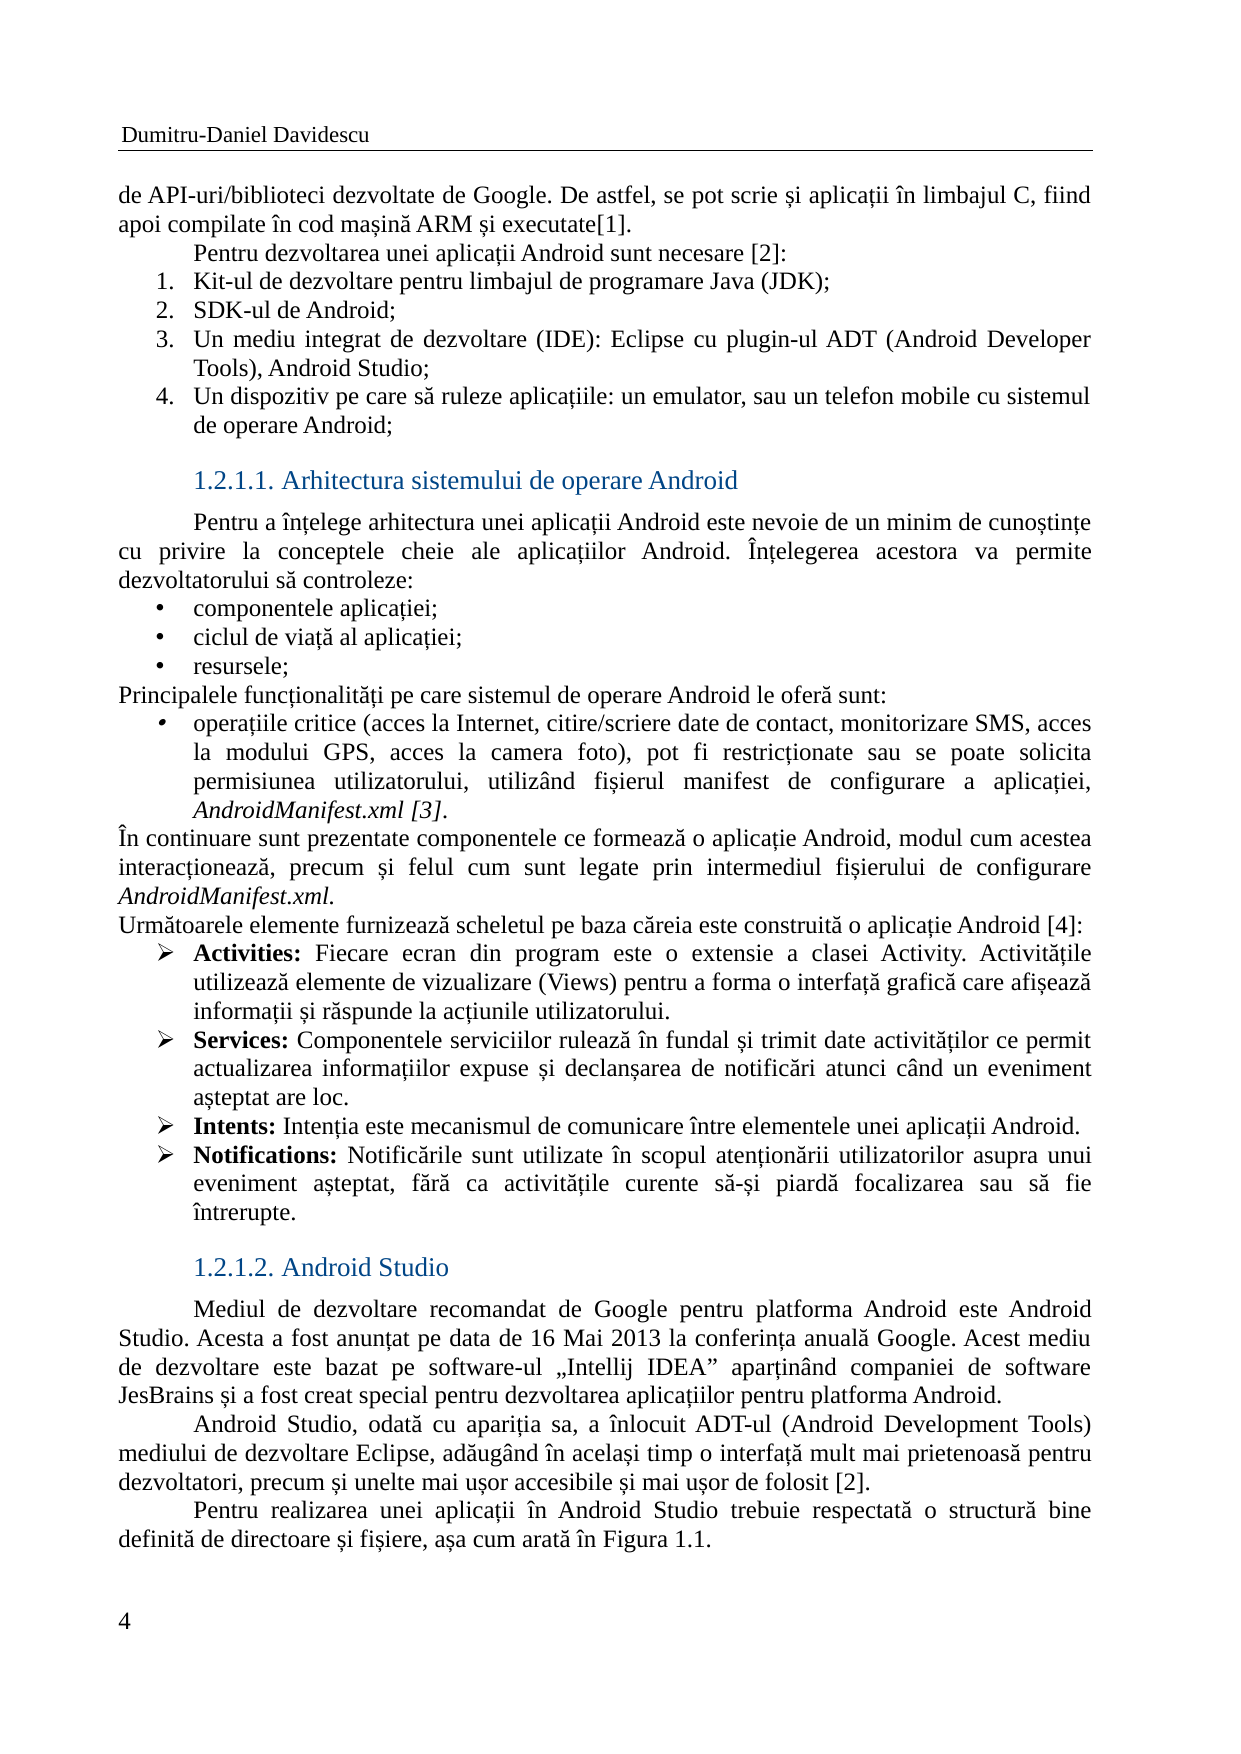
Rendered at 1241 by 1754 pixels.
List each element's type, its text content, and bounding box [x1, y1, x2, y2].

text Următoarele elemente furnizează scheletul pe baza căreia este construită o aplicație Android [4]: [118, 910, 1093, 938]
list Un mediu integrat de dezvoltare (IDE): Eclipse cu plugin-ul ADT (Android Developer Tools), Android Studio; [156, 324, 1093, 381]
text Mediul de dezvoltare recomandat de Google pentru platforma Android este Android Studio. Acesta a fost anunțat pe data de 16 Mai 2013 la conferința anuală Google. Acest mediu de dezvoltare este bazat pe software-ul „Intellij IDEA” aparținând companiei de software JesBrains și a fost creat special pentru dezvoltarea aplicațiilor pentru platforma Android. [118, 1294, 1093, 1409]
text de API-uri/biblioteci dezvoltate de Google. De astfel, se pot scrie și aplicații în limbajul C, fiind apoi compilate în cod mașină ARM și executate[1]. [118, 180, 1093, 238]
subtitle Arhitectura sistemului de operare Android [193, 464, 1093, 495]
list Intents: Intenția este mecanismul de comunicare între elementele unei aplicații Android. [156, 1111, 1093, 1140]
text Android Studio, odată cu apariția sa, a înlocuit ADT-ul (Android Development Tools) mediului de dezvoltare Eclipse, adăugând în același timp o interfață mult mai prietenoasă pentru dezvoltatori, precum și unelte mai ușor accesibile și mai ușor de folosit [2]. [118, 1409, 1093, 1496]
list Notifications: Notificările sunt utilizate în scopul atenționării utilizatorilor asupra unui eveniment așteptat, fără ca activitățile curente să-și piardă focalizarea sau să fie întrerupte. [156, 1140, 1093, 1226]
list resursele; [156, 651, 1093, 680]
list Principalele funcționalități pe care sistemul de operare Android le oferă sunt: [118, 680, 1093, 708]
list Services: Componentele serviciilor rulează în fundal și trimit date activităților ce permit actualizarea informațiilor expuse și declanșarea de notificări atunci când un eveniment așteptat are loc. [156, 1025, 1093, 1111]
text Pentru a înțelege arhitectura unei aplicații Android este nevoie de un minim de cunoștințe cu privire la conceptele cheie ale aplicațiilor Android. Înțelegerea acestora va permite dezvoltatorului să controleze: [118, 507, 1093, 593]
list Kit-ul de dezvoltare pentru limbajul de programare Java (JDK); [156, 266, 1093, 295]
text Pentru dezvoltarea unei aplicații Android sunt necesare [2]: [118, 238, 1093, 266]
text Pentru realizarea unei aplicații în Android Studio trebuie respectată o structură bine definită de directoare și fișiere, așa cum arată în Figura 1.1. [118, 1496, 1093, 1553]
list ciclul de viață al aplicației; [156, 622, 1093, 651]
list operațiile critice (acces la Internet, citire/scriere date de contact, monitorizare SMS, acces la modului GPS, acces la camera foto), pot fi restricționate sau se poate solicita permisiunea utilizatorului, utilizând fișierul manifest de configurare a aplicației, AndroidManifest.xml [3]. [156, 708, 1093, 823]
list Un dispozitiv pe care să ruleze aplicațiile: un emulator, sau un telefon mobile cu sistemul de operare Android; [156, 381, 1093, 439]
list SDK-ul de Android; [156, 295, 1093, 324]
list Activities: Fiecare ecran din program este o extensie a clasei Activity. Activitățile utilizează elemente de vizualizare (Views) pentru a forma o interfață grafică care afișează informații și răspunde la acțiunile utilizatorului. [156, 938, 1093, 1025]
list componentele aplicației; [156, 593, 1093, 622]
text În continuare sunt prezentate componentele ce formează o aplicație Android, modul cum acestea interacționează, precum și felul cum sunt legate prin intermediul fișierului de configurare AndroidManifest.xml. [118, 823, 1093, 910]
subtitle Android Studio [193, 1251, 1093, 1282]
